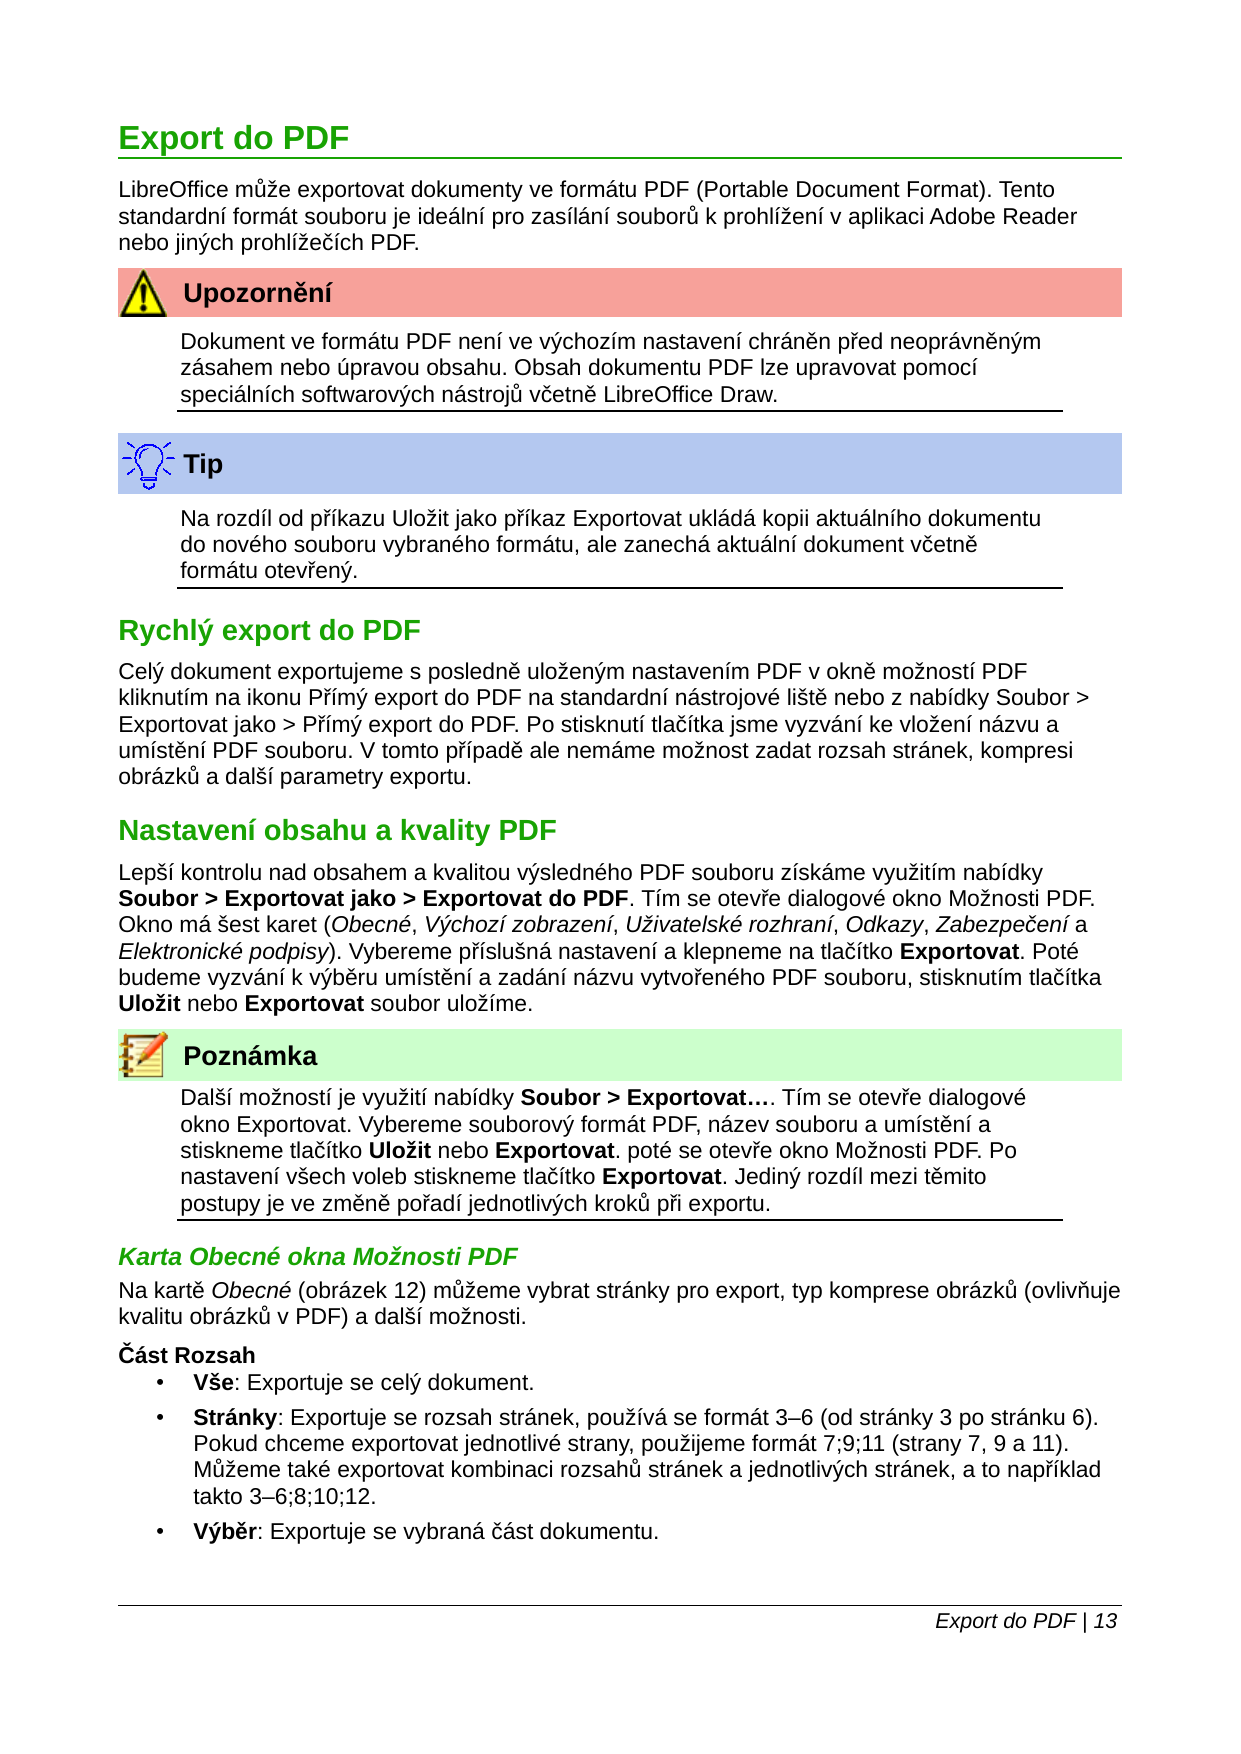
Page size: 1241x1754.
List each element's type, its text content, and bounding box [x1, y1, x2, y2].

subtitle Rychlý export do PDF [118, 612, 1122, 646]
subtitle Poznámka [118, 1029, 1122, 1081]
subtitle Upozornění [167, 268, 1122, 317]
subtitle Karta Obecné okna Možnosti PDF [118, 1242, 1122, 1271]
subtitle Nastavení obsahu a kvality PDF [118, 813, 1122, 847]
subtitle Export do PDF [118, 118, 1122, 157]
picture [119, 434, 179, 494]
text Na rozdíl od příkazu Uložit jako příkaz Exportovat ukládá kopii aktuálního dokumentu do nového souboru vybraného formátu, ale zanechá aktuální dokument včetně formátu otevřený. [177, 502, 1063, 587]
subtitle Tip [118, 433, 1122, 494]
text Dokument ve formátu PDF není ve výchozím nastavení chráněn před neoprávněným zásahem nebo úpravou obsahu. Obsah dokumentu PDF lze upravovat pomocí speciálních softwarových nástrojů včetně LibreOffice Draw. [177, 325, 1063, 410]
picture [119, 268, 167, 317]
text LibreOffice může exportovat dokumenty ve formátu PDF (Portable Document Format). Tento standardní formát souboru je ideální pro zasílání souborů k prohlížení v aplikaci Adobe Reader nebo jiných prohlížečích PDF. [118, 176, 1122, 255]
text Část Rozsah [118, 1342, 1122, 1368]
text Další možností je využití nabídky Soubor > Exportovat…. Tím se otevře dialogové okno Exportovat. Vybereme souborový formát PDF, název souboru a umístění a stiskneme tlačítko Uložit nebo Exportovat. poté se otevře okno Možnosti PDF. Po nastavení všech voleb stiskneme tlačítko Exportovat. Jediný rozdíl mezi těmito postupy je ve změně pořadí jednotlivých kroků při exportu. [177, 1081, 1063, 1219]
list Vše: Exportuje se celý dokument. [156, 1368, 1122, 1395]
text Na kartě Obecné (obrázek 12) můžeme vybrat stránky pro export, typ komprese obrázků (ovlivňuje kvalitu obrázků v PDF) a další možnosti. [118, 1277, 1122, 1329]
text Celý dokument exportujeme s posledně uloženým nastavením PDF v okně možností PDF kliknutím na ikonu Přímý export do PDF na standardní nástrojové liště nebo z nabídky Soubor > Exportovat jako > Přímý export do PDF. Po stisknutí tlačítka jsme vyzvání ke vložení názvu a umístění PDF souboru. V tomto případě ale nemáme možnost zadat rozsah stránek, kompresi obrázků a další parametry exportu. [118, 658, 1122, 789]
picture [119, 1030, 170, 1081]
list Stránky: Exportuje se rozsah stránek, používá se formát 3–6 (od stránky 3 po stránku 6). Pokud chceme exportovat jednotlivé strany, použijeme formát 7;9;11 (strany 7, 9 a 11). Můžeme také exportovat kombinaci rozsahů stránek a jednotlivých stránek, a to například takto 3–6;8;10;12. [156, 1404, 1122, 1509]
text Lepší kontrolu nad obsahem a kvalitou výsledného PDF souboru získáme využitím nabídky Soubor > Exportovat jako > Exportovat do PDF. Tím se otevře dialogové okno Možnosti PDF. Okno má šest karet (Obecné, Výchozí zobrazení, Uživatelské rozhraní, Odkazy, Zabezpečení a Elektronické podpisy). Vybereme příslušná nastavení a klepneme na tlačítko Exportovat. Poté budeme vyzvání k výběru umístění a zadání názvu vytvořeného PDF souboru, stisknutím tlačítka Uložit nebo Exportovat soubor uložíme. [118, 858, 1122, 1017]
list Výběr: Exportuje se vybraná část dokumentu. [156, 1518, 1122, 1544]
